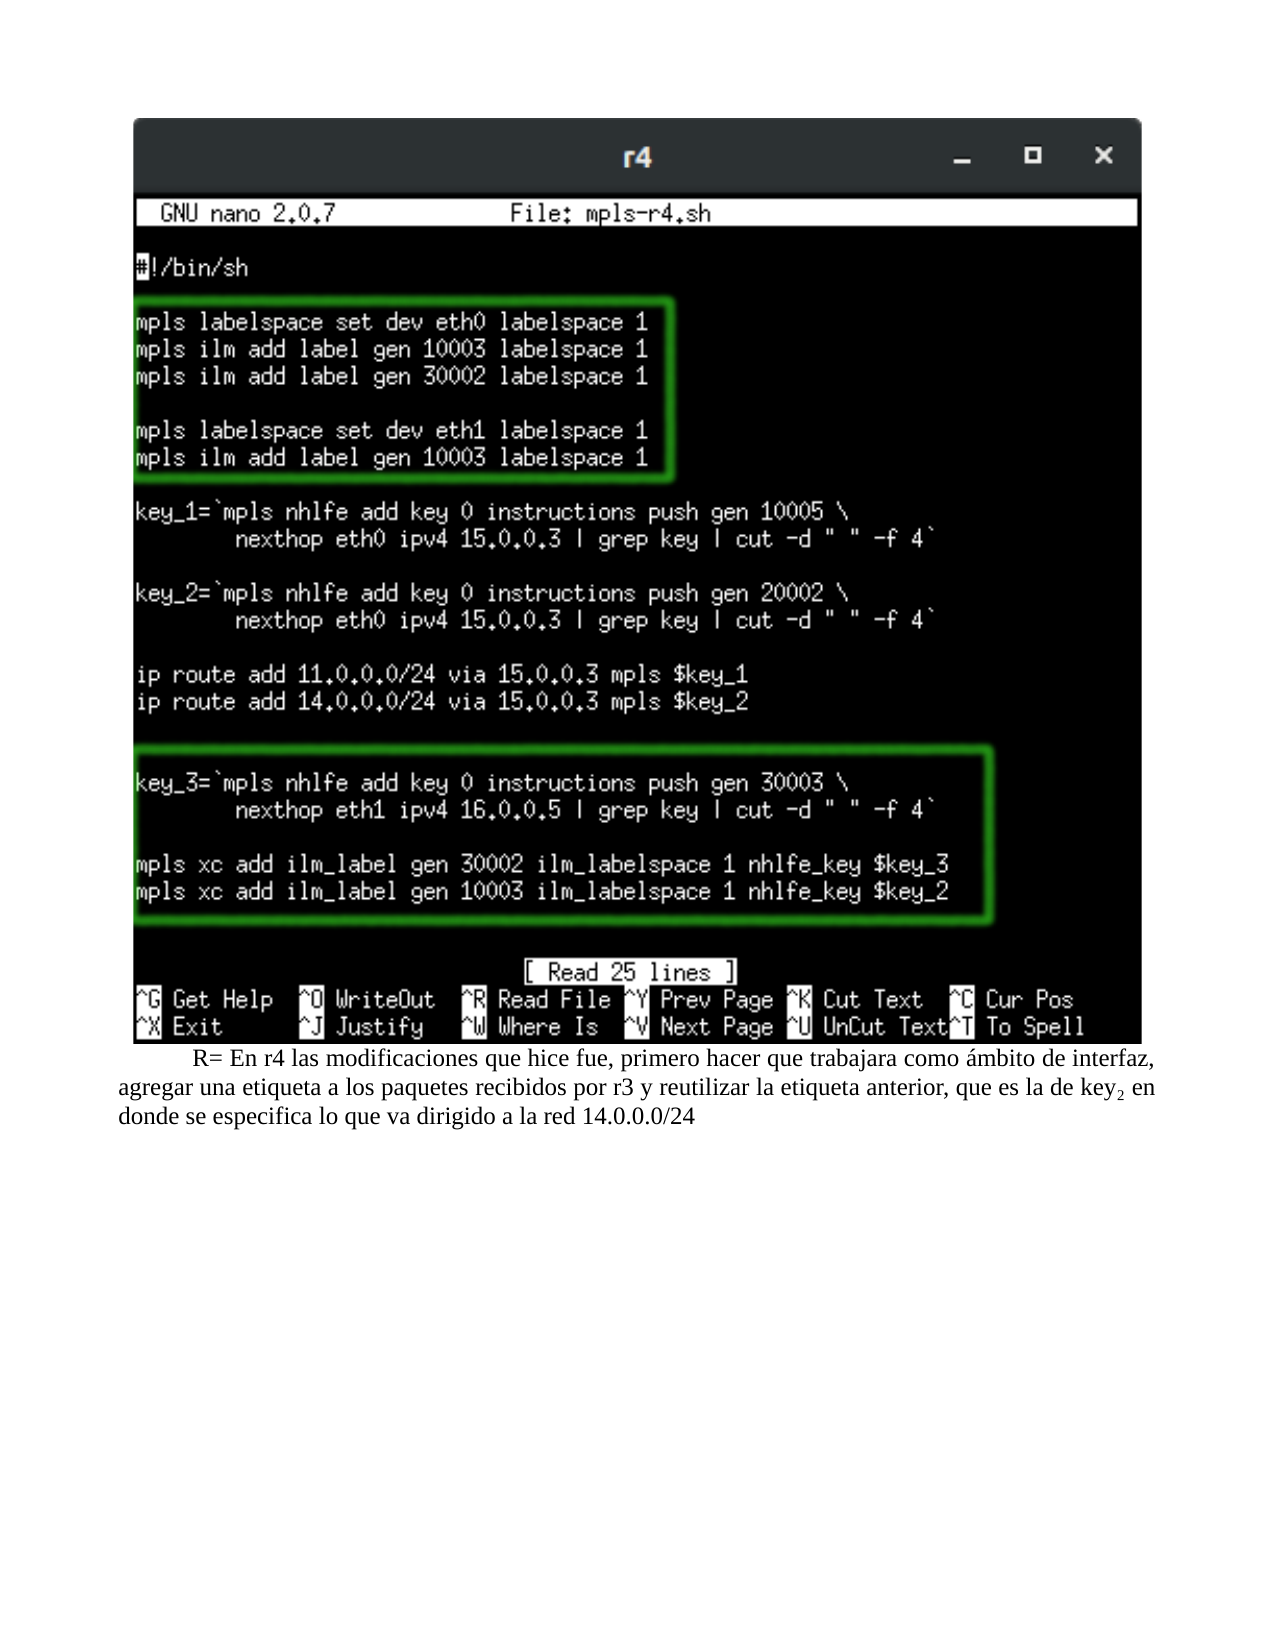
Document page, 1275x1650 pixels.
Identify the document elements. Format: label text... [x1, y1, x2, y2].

picture [133, 118, 1142, 1044]
text R= En r4 las modificaciones que hice fue, primero hacer que trabajara como ámbito de interfaz, agregar una etiqueta a los paquetes recibidos por r3 y reutilizar la etiqueta anterior, que es la de key₂ en donde se especifica lo que va dirigido a la red 14.0.0.0/24 [118, 562, 1157, 1129]
